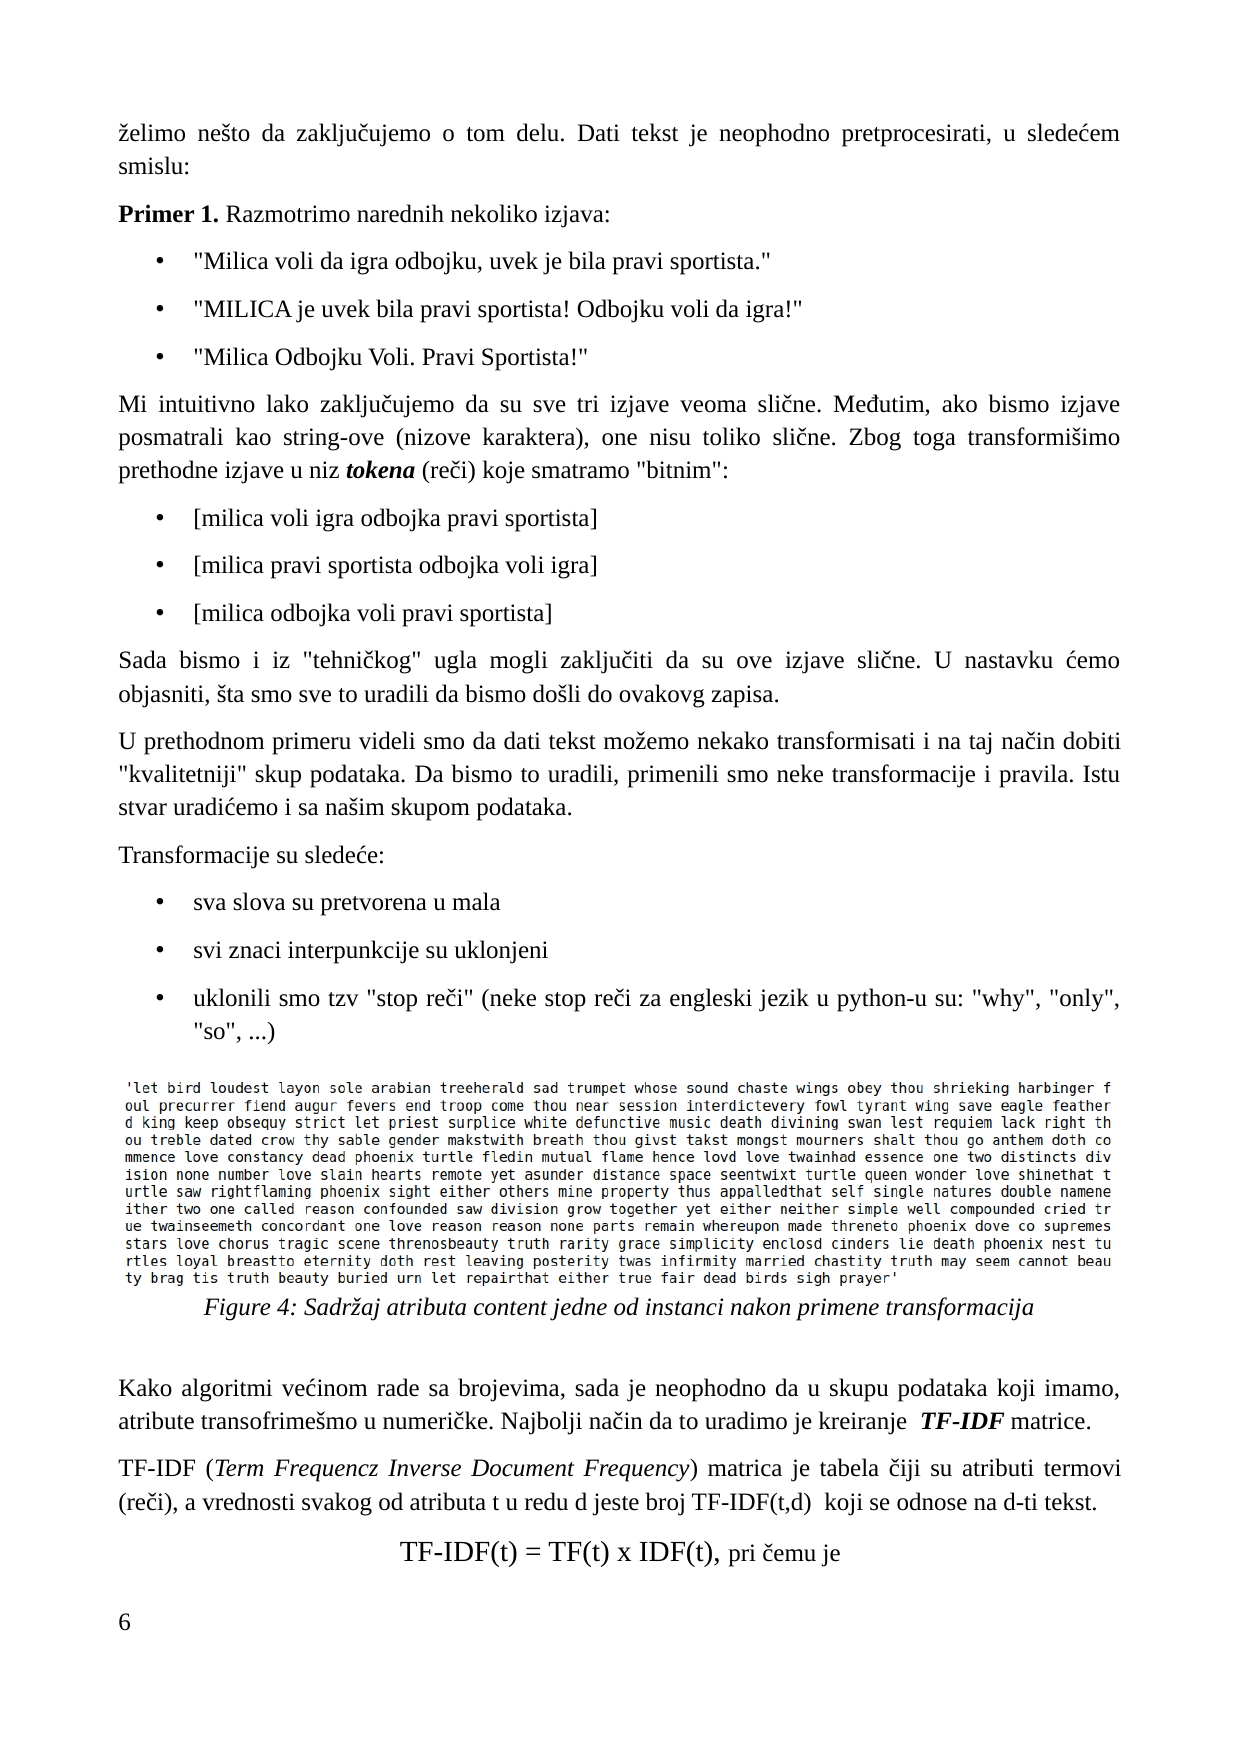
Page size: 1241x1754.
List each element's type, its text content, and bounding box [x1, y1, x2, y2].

text Mi intuitivno lako zaključujemo da su sve tri izjave veoma slične. Međutim, ako bismo izjave posmatrali kao string-ove (nizove karaktera), one nisu toliko slične. Zbog toga transformišimo prethodne izjave u niz tokena (reči) koje smatramo "bitnim": [118, 389, 1122, 484]
list "Milica Odbojku Voli. Pravi Sportista!" [156, 342, 1122, 370]
text Transformacije su sledeće: [118, 840, 1122, 869]
text Sada bismo i iz "tehničkog" ugla mogli zaključiti da su ove izjave slične. U nastavku ćemo objasniti, šta smo sve to uradili da bismo došli do ovakovg zapisa. [118, 646, 1122, 707]
picture [118, 1075, 1123, 1293]
list svi znaci interpunkcije su uklonjeni [156, 935, 1122, 964]
list sva slova su pretvorena u mala [156, 887, 1122, 916]
text Primer 1. Razmotrimo narednih nekoliko izjava: [118, 199, 1122, 227]
list [milica pravi sportista odbojka voli igra] [156, 550, 1122, 579]
text TF-IDF(t) = TF(t) x IDF(t), pri čemu je [118, 1534, 1122, 1568]
list [milica odbojka voli pravi sportista] [156, 598, 1122, 627]
list "MILICA je uvek bila pravi sportista! Odbojku voli da igra!" [156, 294, 1122, 323]
list uklonili smo tzv "stop reči" (neke stop reči za engleski jezik u python-u su: "why", "only", "so", ...) [156, 983, 1122, 1044]
list "Milica voli da igra odbojku, uvek je bila pravi sportista." [156, 246, 1122, 275]
text TF-IDF (Term Frequencz Inverse Document Frequency) matrica je tabela čiji su atributi termovi (reči), a vrednosti svakog od atributa t u redu d jeste broj TF-IDF(t,d) koji se odnose na d-ti tekst. [118, 1453, 1122, 1515]
text želimo nešto da zaključujemo o tom delu. Dati tekst je neophodno pretprocesirati, u sledećem smislu: [118, 118, 1122, 180]
text Figure 4: Sadržaj atributa content jedne od instanci nakon primene transformacija [118, 1293, 1122, 1321]
text Kako algoritmi većinom rade sa brojevima, sada je neophodno da u skupu podataka koji imamo, atribute transofrimešmo u numeričke. Najbolji način da to uradimo je kreiranje TF-IDF matrice. [118, 1373, 1122, 1435]
list [milica voli igra odbojka pravi sportista] [156, 503, 1122, 532]
text U prethodnom primeru videli smo da dati tekst možemo nekako transformisati i na taj način dobiti "kvalitetniji" skup podataka. Da bismo to uradili, primenili smo neke transformacije i pravila. Istu stvar uradićemo i sa našim skupom podataka. [118, 726, 1122, 821]
